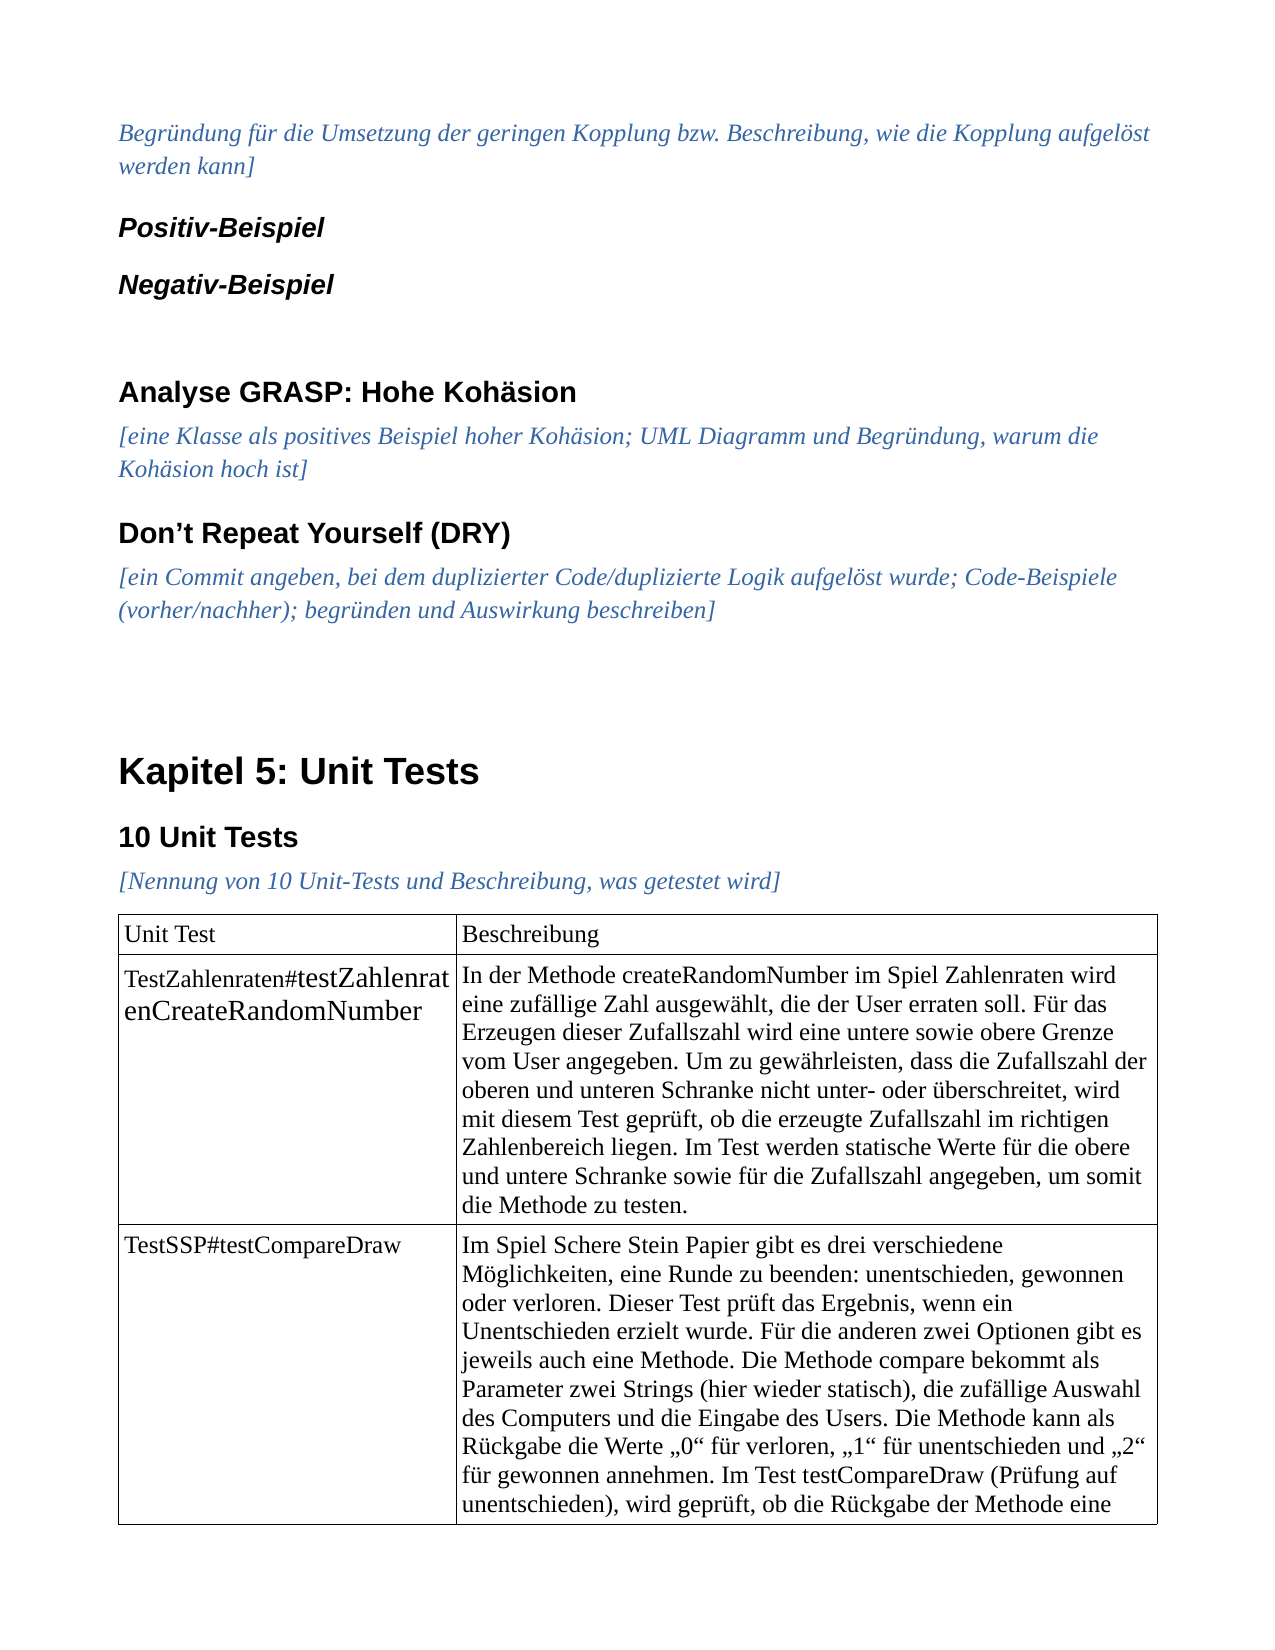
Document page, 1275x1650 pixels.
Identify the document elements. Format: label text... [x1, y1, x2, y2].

subtitle 10 Unit Tests [118, 820, 1157, 854]
table_header Unit Test [119, 915, 456, 954]
text [Nennung von 10 Unit-Tests und Beschreibung, was getestet wird] [118, 866, 1157, 895]
subtitle Don’t Repeat Yourself (DRY) [118, 516, 1157, 550]
subtitle Analyse GRASP: Hohe Kohäsion [118, 375, 1157, 408]
table_cell TestSSP#testCompareDraw [119, 1225, 456, 1523]
subtitle Negativ-Beispiel [118, 268, 1157, 300]
table_cell TestZahlenraten#testZahlenratenCreateRandomNumber [119, 955, 456, 1224]
subtitle Kapitel 5: Unit Tests [118, 749, 1157, 793]
text [ein Commit angeben, bei dem duplizierter Code/duplizierte Logik aufgelöst wurde; Code-Beispiele (vorher/nachher); begründen und Auswirkung beschreiben] [118, 562, 1157, 624]
text Begründung für die Umsetzung der geringen Kopplung bzw. Beschreibung, wie die Kopplung aufgelöst werden kann] [118, 118, 1157, 180]
subtitle Positiv-Beispiel [118, 211, 1157, 243]
text [eine Klasse als positives Beispiel hoher Kohäsion; UML Diagramm und Begründung, warum die Kohäsion hoch ist] [118, 421, 1157, 483]
table_cell In der Methode createRandomNumber im Spiel Zahlenraten wird eine zufällige Zahl ausgewählt, die der User erraten soll. Für das Erzeugen dieser Zufallszahl wird eine untere sowie obere Grenze vom User angegeben. Um zu gewährleisten, dass die Zufallszahl der oberen und unteren Schranke nicht unter- oder überschreitet, wird mit diesem Test geprüft, ob die erzeugte Zufallszahl im richtigen Zahlenbereich liegen. Im Test werden statische Werte für die obere und untere Schranke sowie für die Zufallszahl angegeben, um somit die Methode zu testen. [457, 955, 1157, 1224]
table_header Beschreibung [457, 915, 1157, 954]
table_cell Im Spiel Schere Stein Papier gibt es drei verschiedene Möglichkeiten, eine Runde zu beenden: unentschieden, gewonnen oder verloren. Dieser Test prüft das Ergebnis, wenn ein Unentschieden erzielt wurde. Für die anderen zwei Optionen gibt es jeweils auch eine Methode. Die Methode compare bekommt als Parameter zwei Strings (hier wieder statisch), die zufällige Auswahl des Computers und die Eingabe des Users. Die Methode kann als Rückgabe die Werte „0“ für verloren, „1“ für unentschieden und „2“ für gewonnen annehmen. Im Test testCompareDraw (Prüfung auf unentschieden), wird geprüft, ob die Rückgabe der Methode eine [457, 1225, 1157, 1523]
